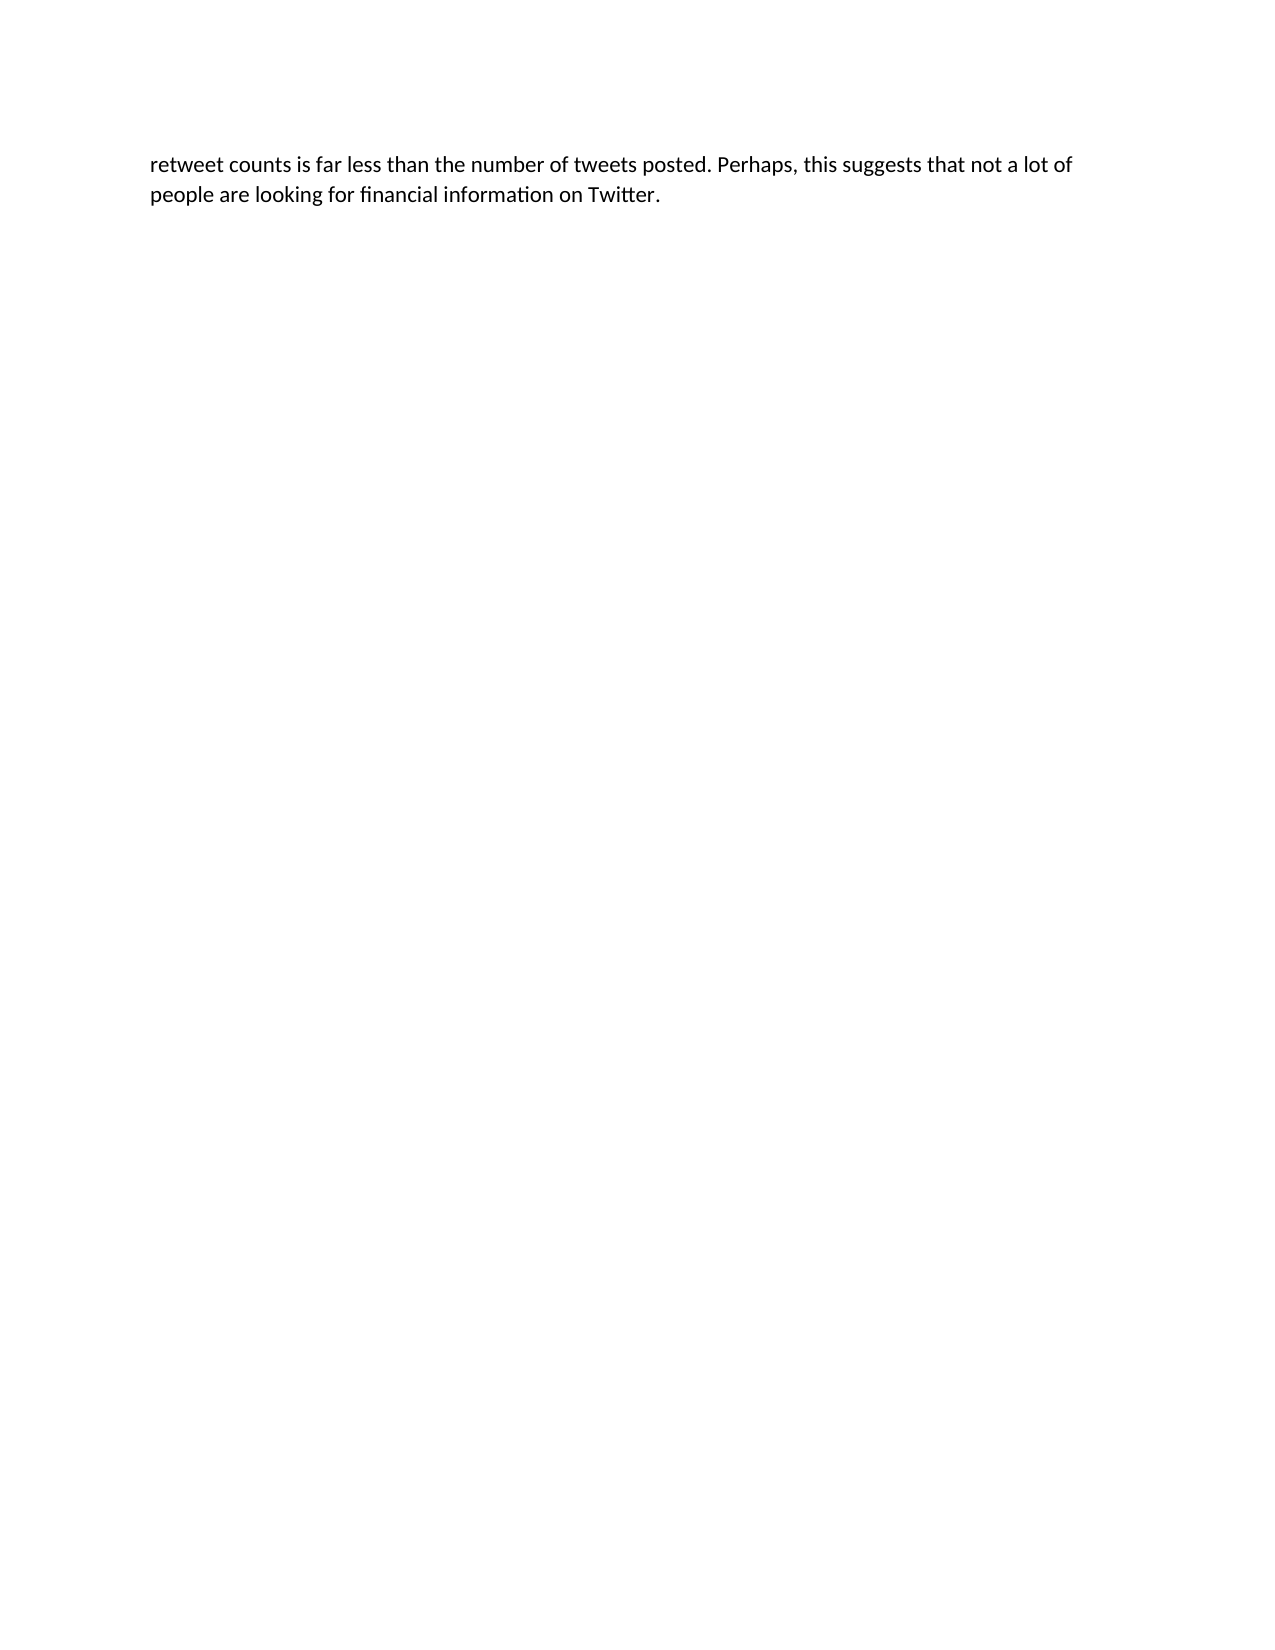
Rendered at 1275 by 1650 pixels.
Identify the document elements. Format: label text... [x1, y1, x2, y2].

text retweet counts is far less than the number of tweets posted. Perhaps, this suggests that not a lot of people are looking for financial information on Twitter. [150, 150, 1125, 208]
